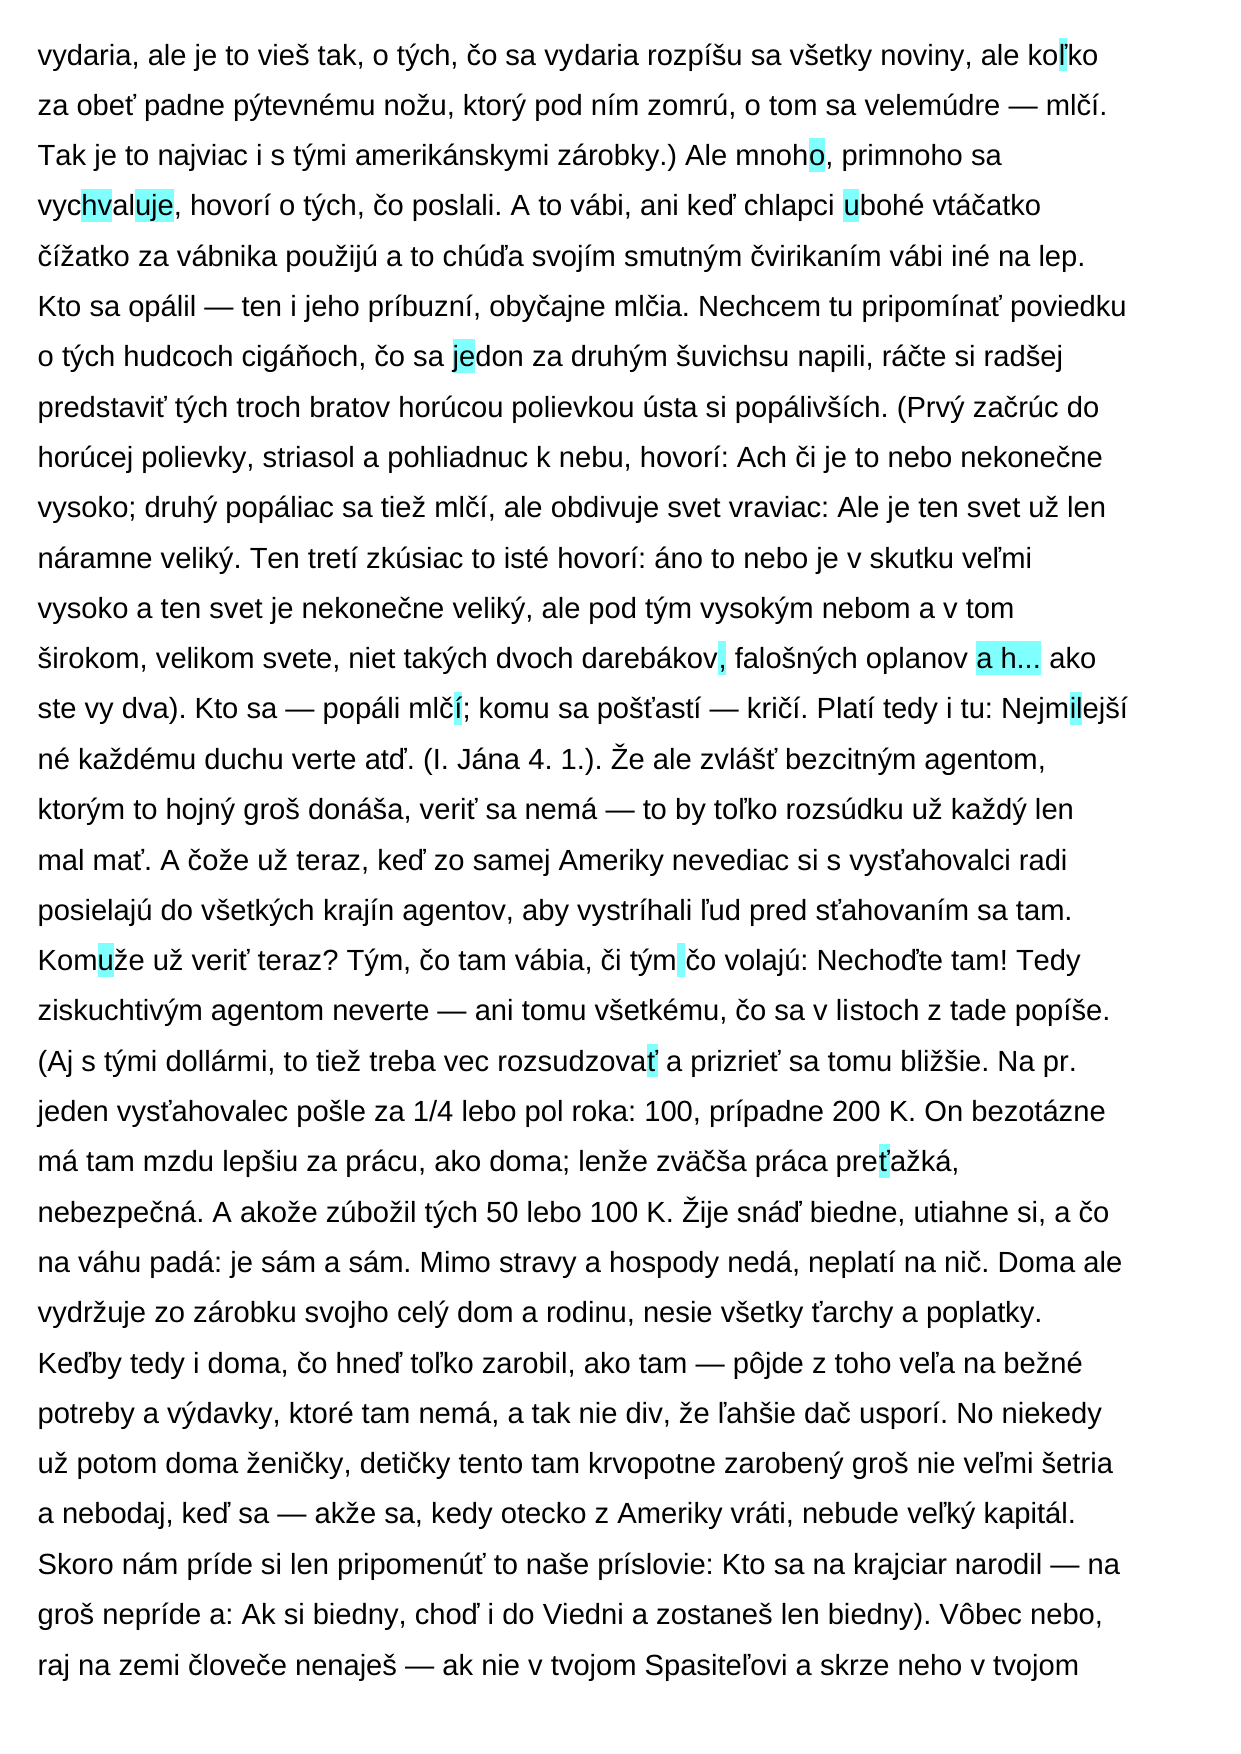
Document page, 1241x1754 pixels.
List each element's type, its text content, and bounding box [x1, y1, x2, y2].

text vydaria, ale je to vieš tak, o tých, čo sa vy­daria rozpíšu sa všetky noviny, ale koľko za obeť padne pýtevnému nožu, ktorý pod ním zomrú, o tom sa velemúdre — mlčí. Tak je to najviac i s tými amerikánskymi zárobky.) Ale mnoho, primnoho sa vychvaluje, hovorí o tých, čo poslali. A to vábi, ani keď chlapci ubohé vtáčatko čížatko za vábnika po­užijú a to chúďa svojím smutným čvirikaním vábi iné na lep. Kto sa opálil — ten i jeho príbuzní, obyčajne mlčia. Nechcem tu pripomínať poviedku o tých hudcoch cigáňoch, čo sa jedon za druhým šuvichsu napili, ráčte si radšej predstaviť tých troch bratov horúcou polievkou ústa si popálivších. (Prvý začrúc do horúcej polievky, striasol a pohliadnuc k nebu, hovorí: Ach či je to nebo nekonečne vy­soko; druhý popáliac sa tiež mlčí, ale obdivuje svet vraviac: Ale je ten svet už len náramne veliký. Ten tretí zkúsiac to isté hovorí: áno to nebo je v skutku veľmi vysoko a ten svet je ne­konečne veliký, ale pod tým vysokým nebom a v tom širokom, velikom svete, niet takých dvoch darebákov, falošných oplanov a h... ako ste vy dva). Kto sa — popáli mlčí; komu sa pošťastí — kričí. Platí tedy i tu: Nejmilejší né každému duchu verte atď. (I. Jána 4. 1.). Že ale zvlášť bezcitným agentom, ktorým to hojný groš donáša, veriť sa nemá — to by toľko rozsúdku už každý len mal mať. A čože už teraz, keď zo samej Ameriky ne­vediac si s vysťahovalci radi posielajú do všetkých krajín agentov, aby vystríhali ľud pred sťahovaním sa tam. Komuže už veriť teraz? Tým, čo tam vábia, či tým čo volajú: Nechoďte tam! Tedy ziskuchtivým agentom neverte — ani tomu všetkému, čo sa v li­stoch z tade popíše. (Aj s tými dollármi, to tiež treba vec rozsudzovať a prizrieť sa tomu bližšie. Na pr. jeden vysťahovalec pošle za 1/4 lebo pol roka: 100, prípadne 200 K. On bezotázne má tam mzdu lepšiu za prácu, ako doma; lenže zväčša práca preťažká, nebezpečná. A akože zúbožil tých 50 lebo 100 K. Žije snáď biedne, utiahne si, a čo na váhu padá: je sám a sám. Mimo stravy a hospody nedá, neplatí na nič. Doma ale vydržuje zo zárobku svojho celý dom a rodinu, nesie všetky ťarchy a poplatky. Keďby tedy i doma, čo hneď toľko zarobil, ako tam — pôjde z toho veľa na bežné potreby a vý­davky, ktoré tam nemá, a tak nie div, že ľahšie dač usporí. No niekedy už potom doma ženičky, detičky tento tam krvopotne zarobený groš nie veľmi šetria a nebodaj, keď sa — akže sa, kedy otecko z Ameriky vráti, nebude veľký kapitál. Skoro nám príde si len pripomenúť to naše príslovie: Kto sa na krajciar narodil — na groš nepríde a: Ak si biedny, choď i do Viedni a zostaneš len biedny). Vôbec nebo, raj na zemi človeče nenaješ — ak nie v tvojom Spasiteľovi a skrze neho v tvojom [37, 37, 1130, 1681]
